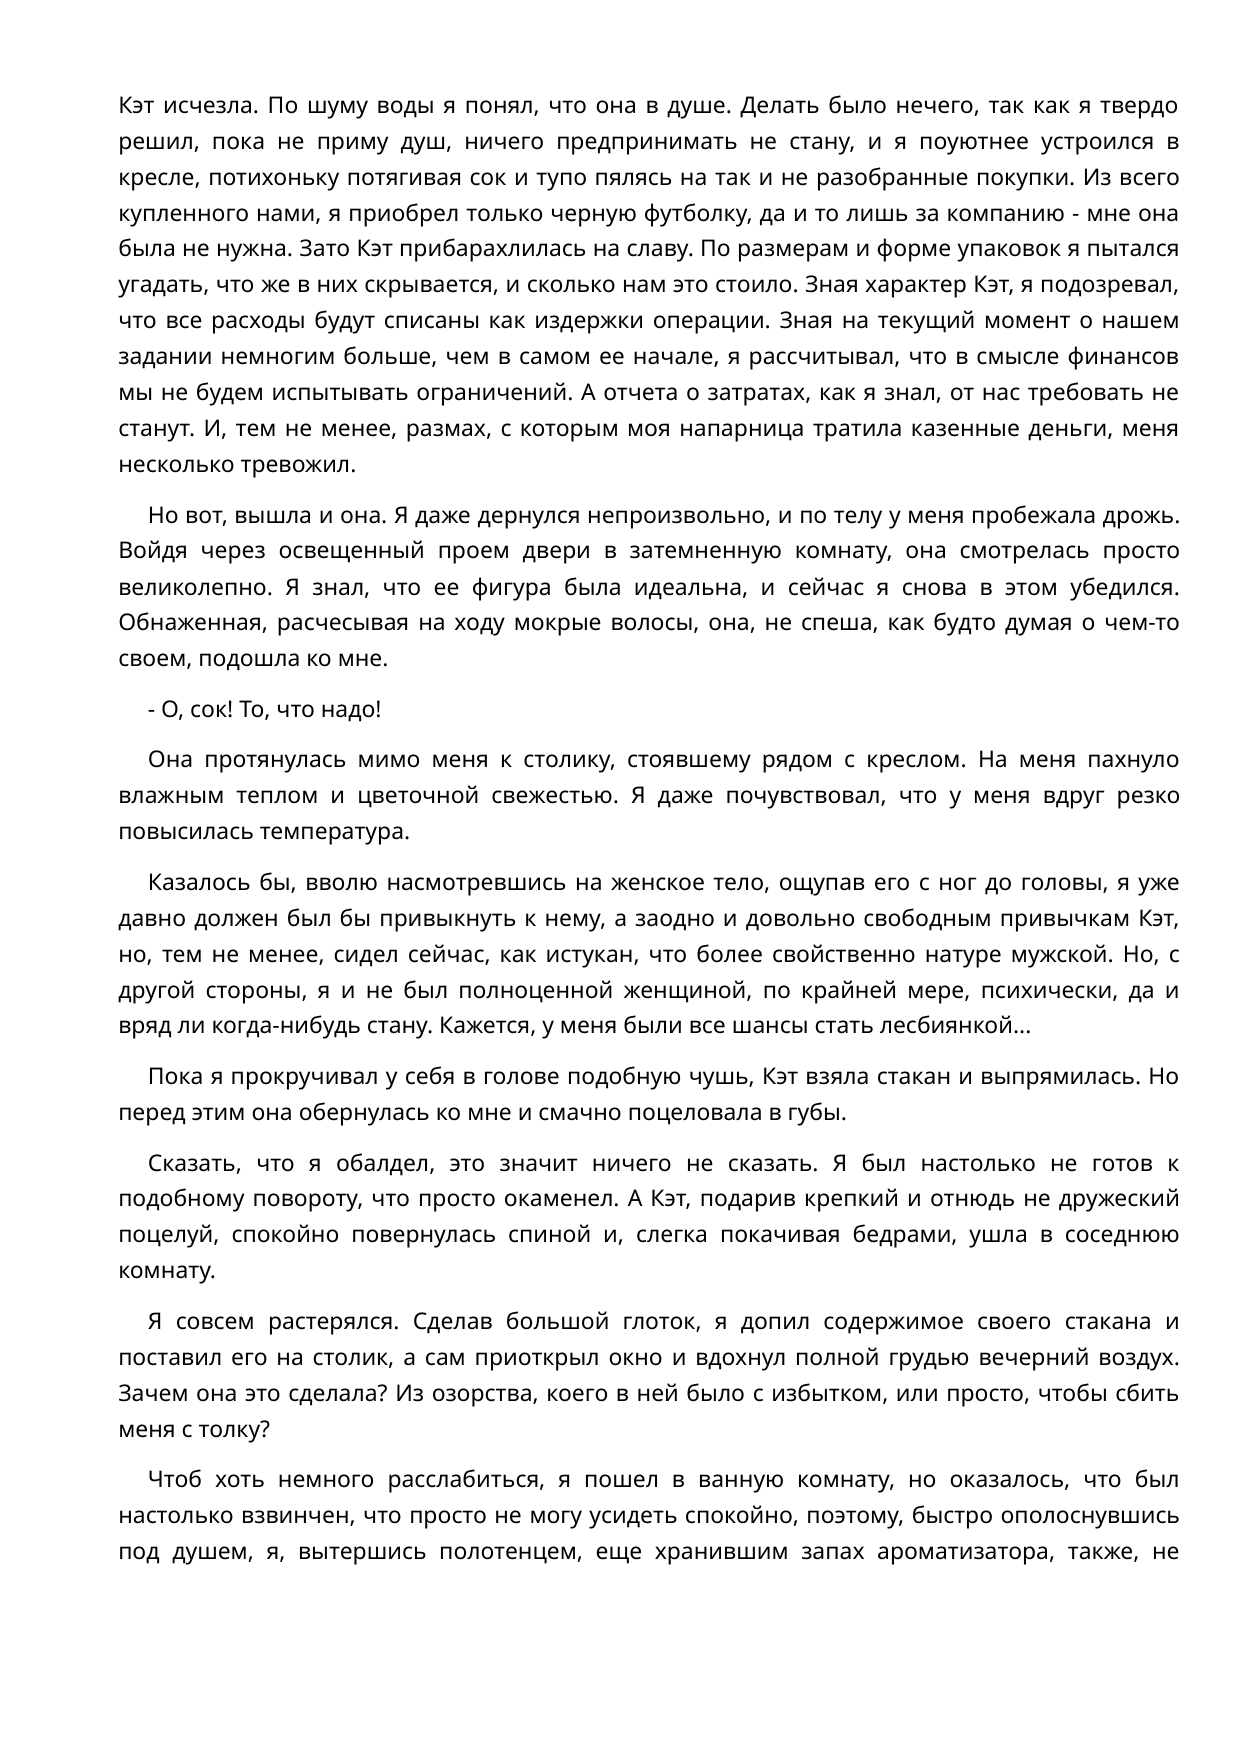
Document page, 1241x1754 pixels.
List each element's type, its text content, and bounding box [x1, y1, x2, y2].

text Казалось бы, вволю насмотревшись на женское тело, ощупав его с ног до головы, я уже давно должен был бы привыкнуть к нему, а заодно и довольно свободным привычкам Кэт, но, тем не менее, сидел сейчас, как истукан, что более свойственно натуре мужской. Но, с другой стороны, я и не был полноценной женщиной, по крайней мере, психически, да и вряд ли когда-нибудь стану. Кажется, у меня были все шансы стать лесбиянкой... [118, 866, 1181, 1041]
text Я совсем растерялся. Сделав большой глоток, я допил содержимое своего стакана и поставил его на столик, а сам приоткрыл окно и вдохнул полной грудью вечерний воздух. Зачем она это сделала? Из озорства, коего в ней было с избытком, или просто, чтобы сбить меня с толку? [118, 1305, 1181, 1444]
text Пока я прокручивал у себя в голове подобную чушь, Кэт взяла стакан и выпрямилась. Но перед этим она обернулась ко мне и смачно поцеловала в губы. [118, 1060, 1181, 1127]
text - О, сок! То, что надо! [118, 693, 1181, 724]
text Чтоб хоть немного расслабиться, я пошел в ванную комнату, но оказалось, что был настолько взвинчен, что просто не могу усидеть спокойно, поэтому, быстро ополоснувшись под душем, я, вытершись полотенцем, еще хранившим запах ароматизатора, также, не [118, 1463, 1181, 1566]
text Но вот, вышла и она. Я даже дернулся непроизвольно, и по телу у меня пробежала дрожь. Войдя через освещенный проем двери в затемненную комнату, она смотрелась просто великолепно. Я знал, что ее фигура была идеальна, и сейчас я снова в этом убедился. Обнаженная, расчесывая на ходу мокрые волосы, она, не спеша, как будто думая о чем-то своем, подошла ко мне. [118, 498, 1181, 673]
text Кэт исчезла. По шуму воды я понял, что она в душе. Делать было нечего, так как я твердо решил, пока не приму душ, ничего предпринимать не стану, и я поуютнее устроился в кресле, потихоньку потягивая сок и тупо пялясь на так и не разобранные покупки. Из всего купленного нами, я приобрел только черную футболку, да и то лишь за компанию - мне она была не нужна. Зато Кэт прибарахлилась на славу. По размерам и форме упаковок я пытался угадать, что же в них скрывается, и сколько нам это стоило. Зная характер Кэт, я подозревал, что все расходы будут списаны как издержки операции. Зная на текущий момент о нашем задании немногим больше, чем в самом ее начале, я рассчитывал, что в смысле финансов мы не будем испытывать ограничений. А отчета о затратах, как я знал, от нас требовать не станут. И, тем не менее, размах, с которым моя напарница тратила казенные деньги, меня несколько тревожил. [118, 89, 1181, 479]
text Сказать, что я обалдел, это значит ничего не сказать. Я был настолько не готов к подобному повороту, что просто окаменел. А Кэт, подарив крепкий и отнюдь не дружеский поцелуй, спокойно повернулась спиной и, слегка покачивая бедрами, ушла в соседнюю комнату. [118, 1146, 1181, 1286]
text Она протянулась мимо меня к столику, стоявшему рядом с креслом. На меня пахнуло влажным теплом и цветочной свежестью. Я даже почувствовал, что у меня вдруг резко повысилась температура. [118, 743, 1181, 846]
